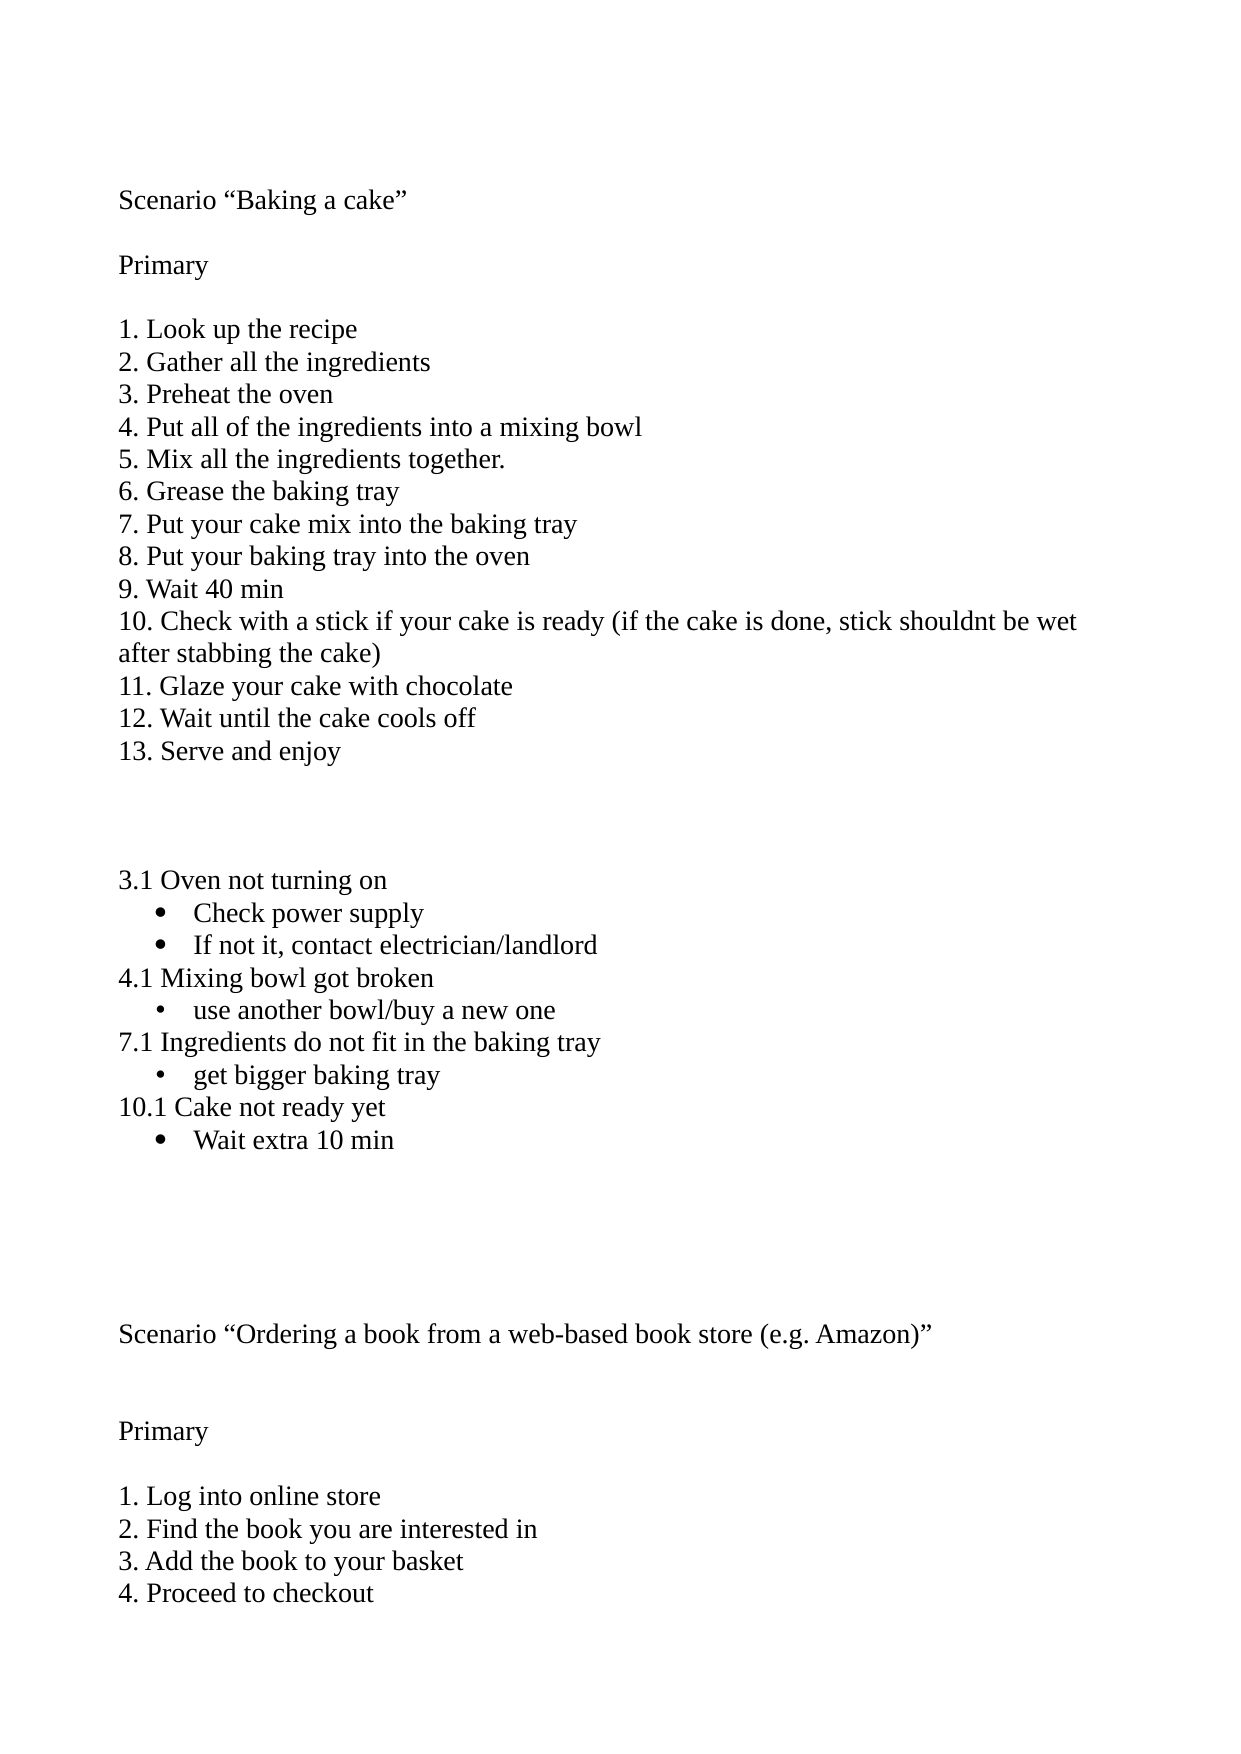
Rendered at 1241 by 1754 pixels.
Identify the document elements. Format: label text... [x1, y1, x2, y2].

text Primary [118, 1414, 1122, 1447]
text Scenario “Ordering a book from a web-based book store (e.g. Amazon)” [118, 1317, 1122, 1350]
text 3.1 Oven not turning on [118, 863, 1122, 896]
text 11. Glaze your cake with chocolate [118, 669, 1122, 701]
text 4. Put all of the ingredients into a mixing bowl [118, 410, 1122, 442]
text 10.1 Cake not ready yet [118, 1090, 1122, 1123]
text 7. Put your cake mix into the baking tray [118, 507, 1122, 539]
text 2. Find the book you are interested in [118, 1512, 1122, 1544]
text 9. Wait 40 min [118, 572, 1122, 604]
text 10. Check with a stick if your cake is ready (if the cake is done, stick shouldnt be wet after stabbing the cake) [118, 604, 1122, 669]
list If not it, contact electrician/landlord [156, 928, 1122, 961]
text 2. Gather all the ingredients [118, 345, 1122, 377]
text 12. Wait until the cake cools off [118, 701, 1122, 734]
text Scenario “Baking a cake” [118, 183, 1122, 215]
text 4.1 Mixing bowl got broken [118, 961, 1122, 993]
list Wait extra 10 min [156, 1123, 1122, 1155]
text 5. Mix all the ingredients together. [118, 442, 1122, 474]
list Check power supply [156, 896, 1122, 928]
text 1. Look up the recipe [118, 312, 1122, 345]
text 7.1 Ingredients do not fit in the baking tray [118, 1026, 1122, 1058]
list get bigger baking tray [156, 1058, 1122, 1090]
text 1. Log into online store [118, 1479, 1122, 1512]
text 8. Put your baking tray into the oven [118, 539, 1122, 572]
list use another bowl/buy a new one [156, 993, 1122, 1026]
text 4. Proceed to checkout [118, 1576, 1122, 1609]
text 3. Preheat the oven [118, 377, 1122, 410]
text 6. Grease the baking tray [118, 474, 1122, 507]
text 3. Add the book to your basket [118, 1544, 1122, 1576]
text 13. Serve and enjoy [118, 734, 1122, 766]
text Primary [118, 248, 1122, 280]
